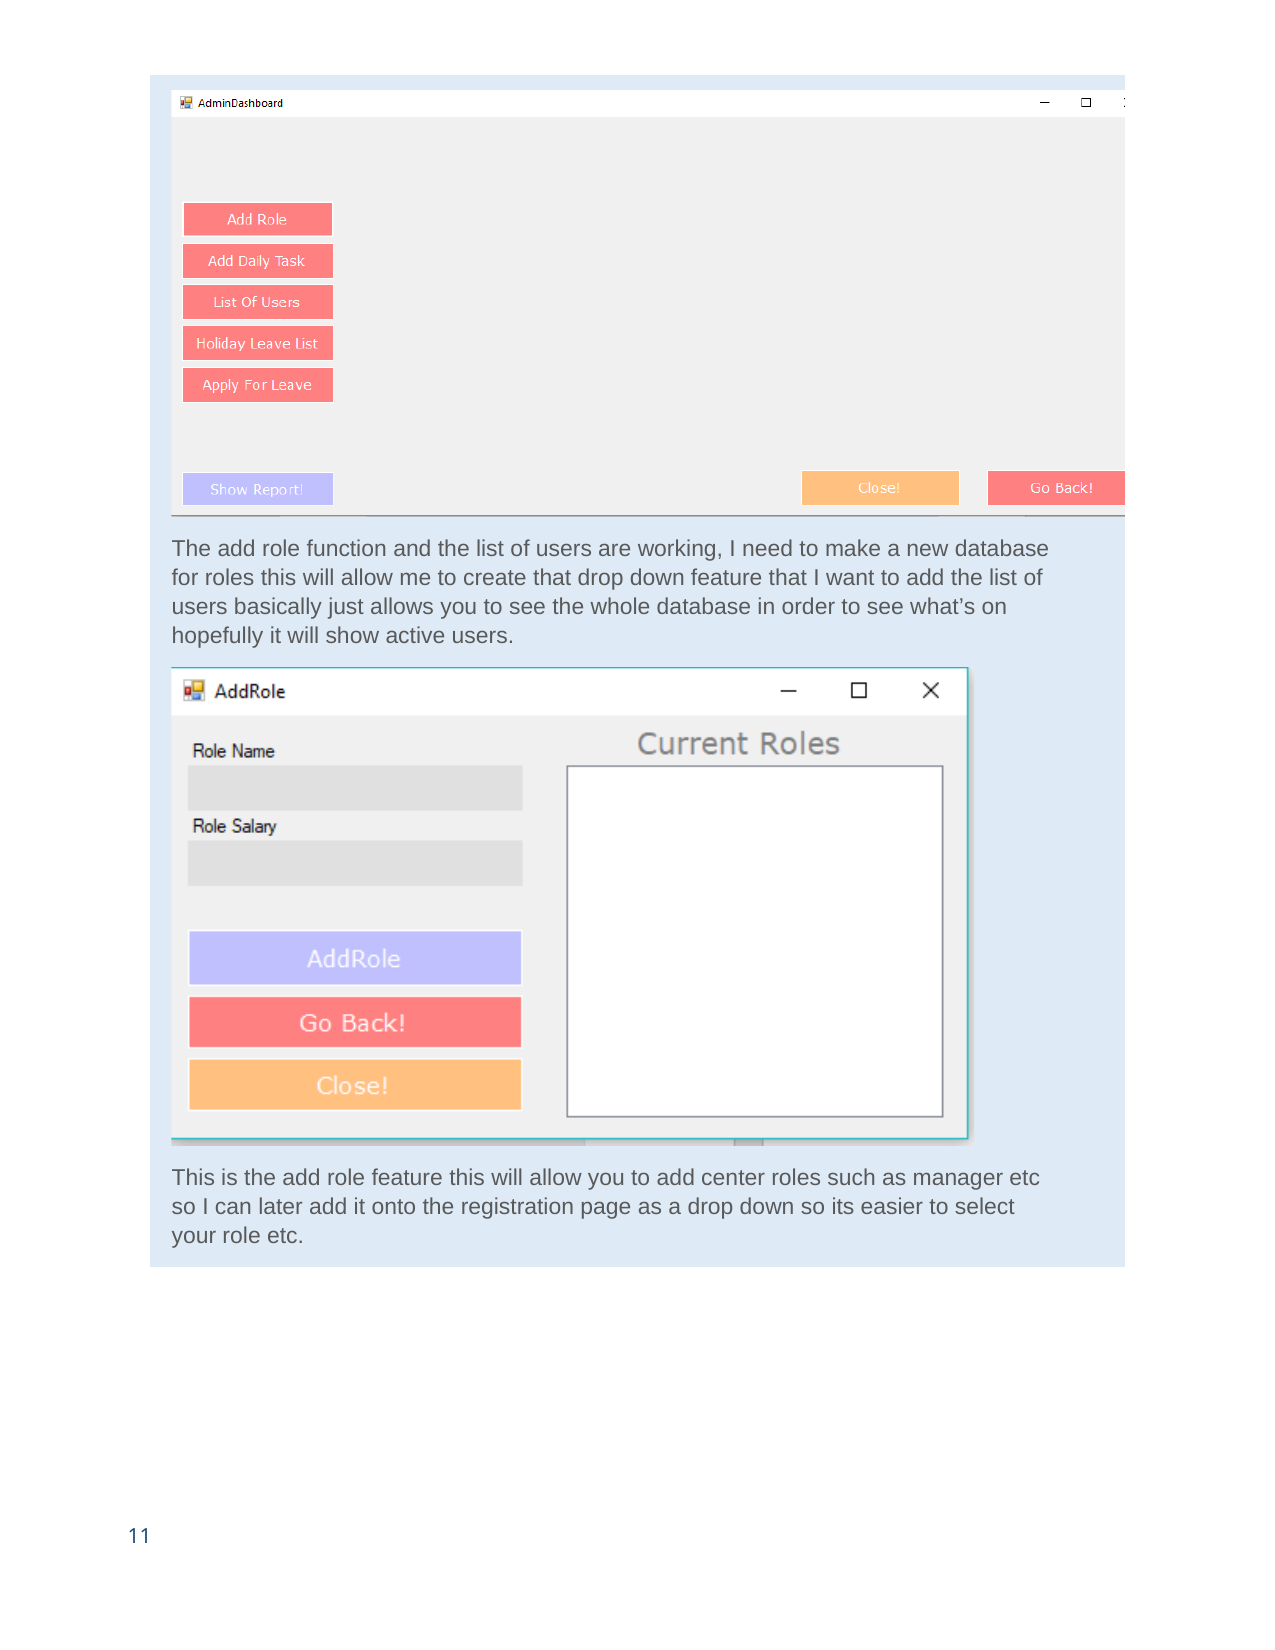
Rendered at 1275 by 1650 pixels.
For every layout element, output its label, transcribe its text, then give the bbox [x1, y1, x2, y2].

table_header The add role function and the list of users are working, I need to make a new database for roles this will allow me to create that drop down feature that I want to add the list of users basically just allows you to see the whole database in order to see what’s on hopefully it will show active users. This is the add role feature this will allow you to add center roles such as manager etc so I can later add it onto the registration page as a drop down so its easier to select your role etc. [171, 517, 1125, 1267]
table_header [150, 75, 171, 1267]
